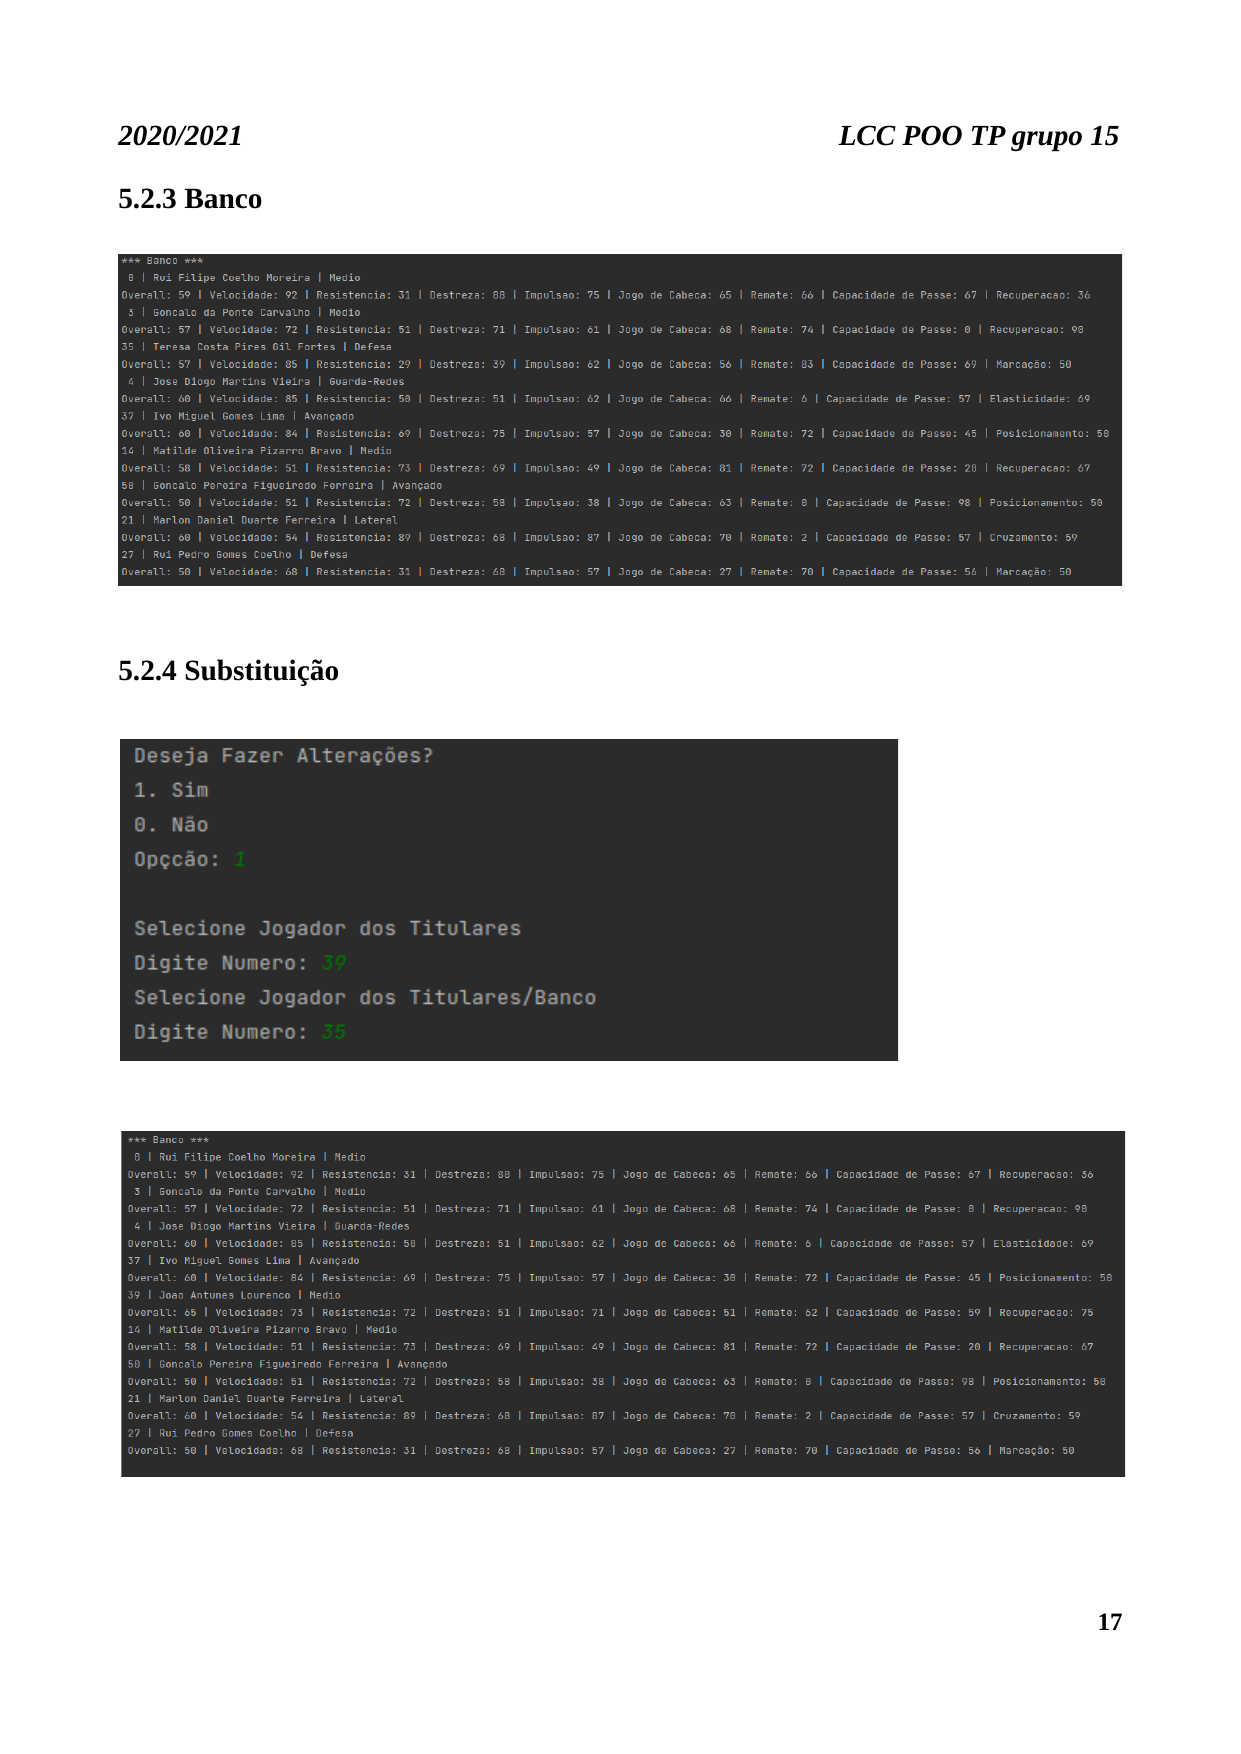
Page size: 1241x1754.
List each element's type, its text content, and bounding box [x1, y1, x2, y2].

picture [120, 739, 899, 1061]
picture [121, 1131, 1126, 1477]
picture [118, 254, 1123, 586]
subtitle 5.2.3 Banco [118, 181, 1122, 215]
subtitle 5.2.4 Substituição [118, 652, 1122, 686]
